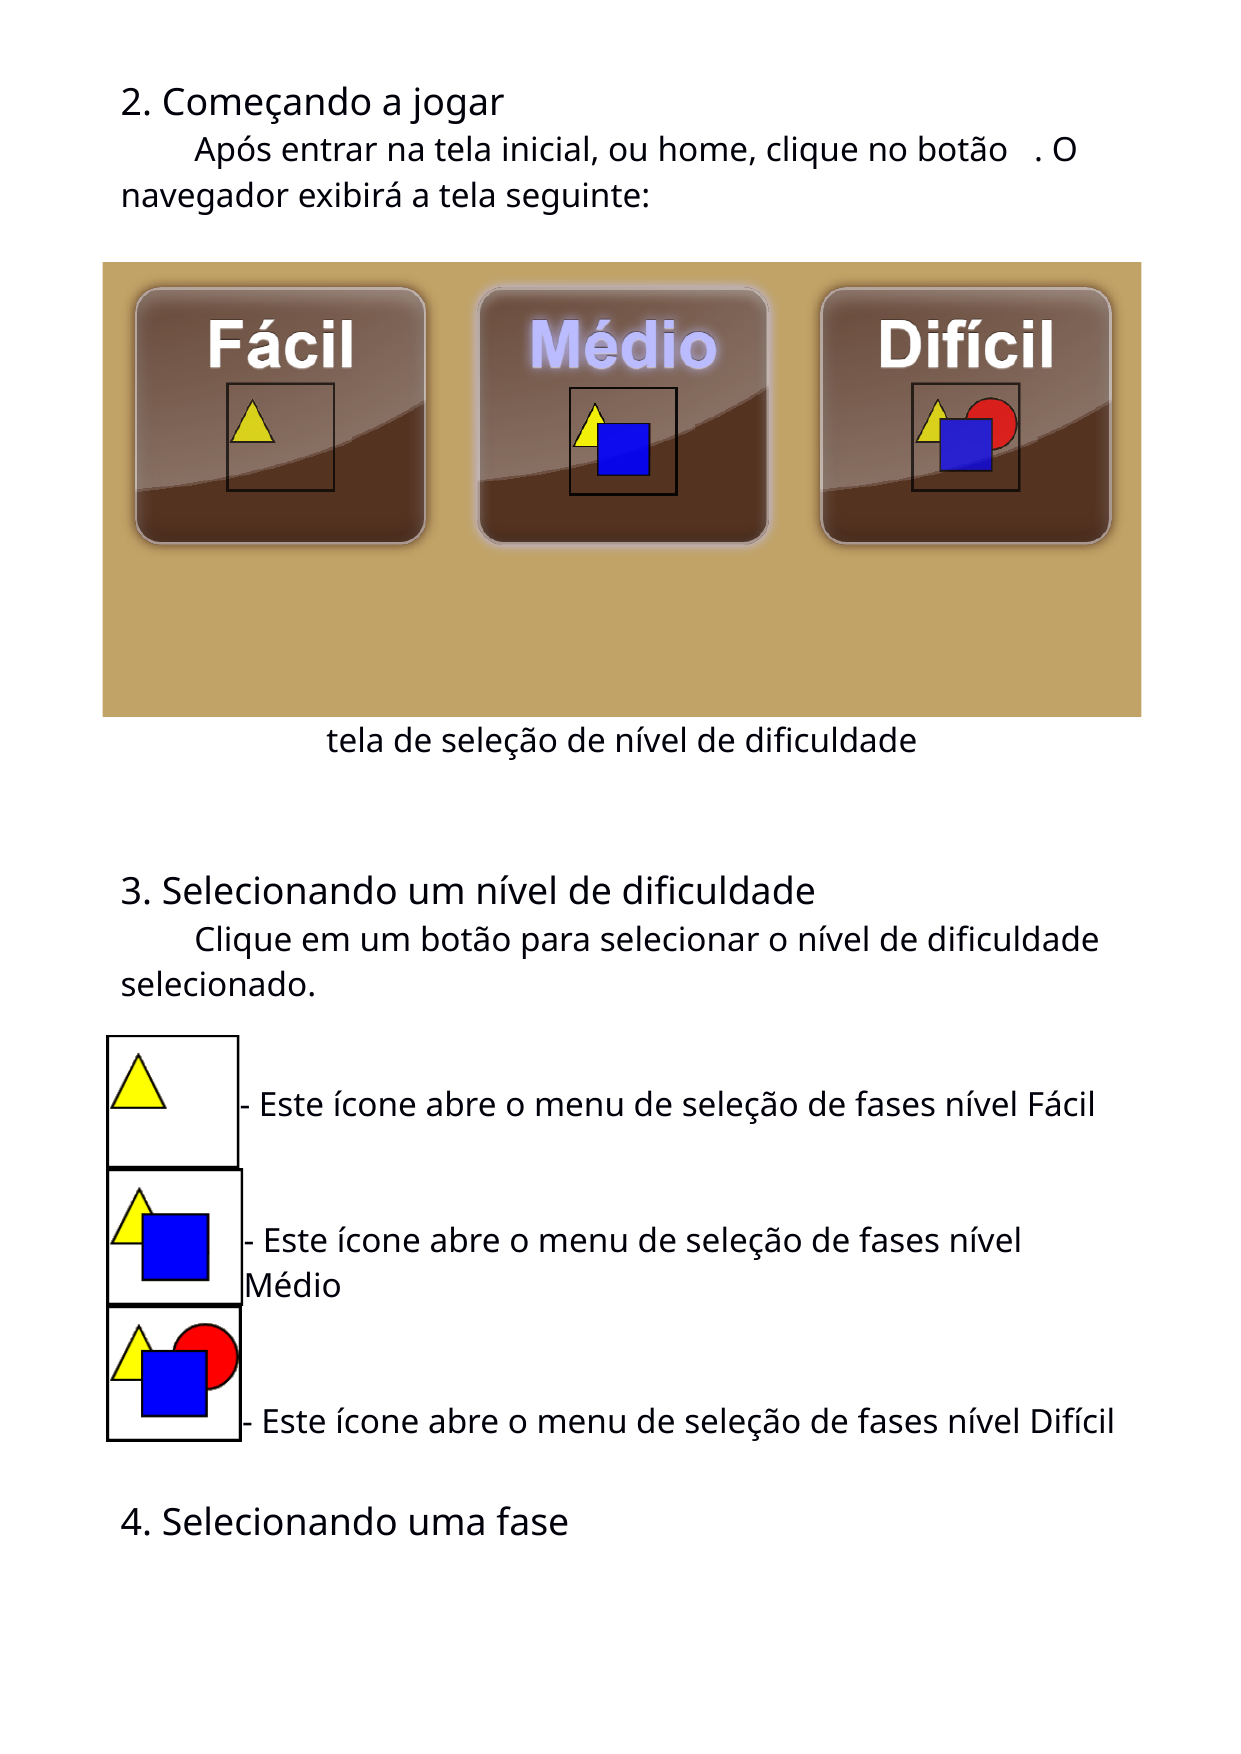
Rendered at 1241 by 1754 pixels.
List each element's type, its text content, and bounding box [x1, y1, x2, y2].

text Clique em um botão para selecionar o nível de dificuldade selecionado. [120, 915, 1123, 1006]
text 2. Começando a jogar [120, 75, 1123, 126]
picture [102, 262, 1142, 717]
text 3. Selecionando um nível de dificuldade [120, 864, 1123, 915]
text - Este ícone abre o menu de seleção de fases nível Médio [242, 1217, 1123, 1307]
text - Este ícone abre o menu de seleção de fases nível Fácil [240, 1080, 1123, 1126]
picture [106, 1035, 244, 1442]
text - Este ícone abre o menu de seleção de fases nível Difícil [120, 1398, 1123, 1444]
text 4. Selecionando uma fase [120, 1495, 1123, 1546]
text Após entrar na tela inicial, ou home, clique no botão . O navegador exibirá a tela seguinte: [120, 126, 1123, 217]
text tela de seleção de nível de dificuldade [120, 717, 1123, 762]
